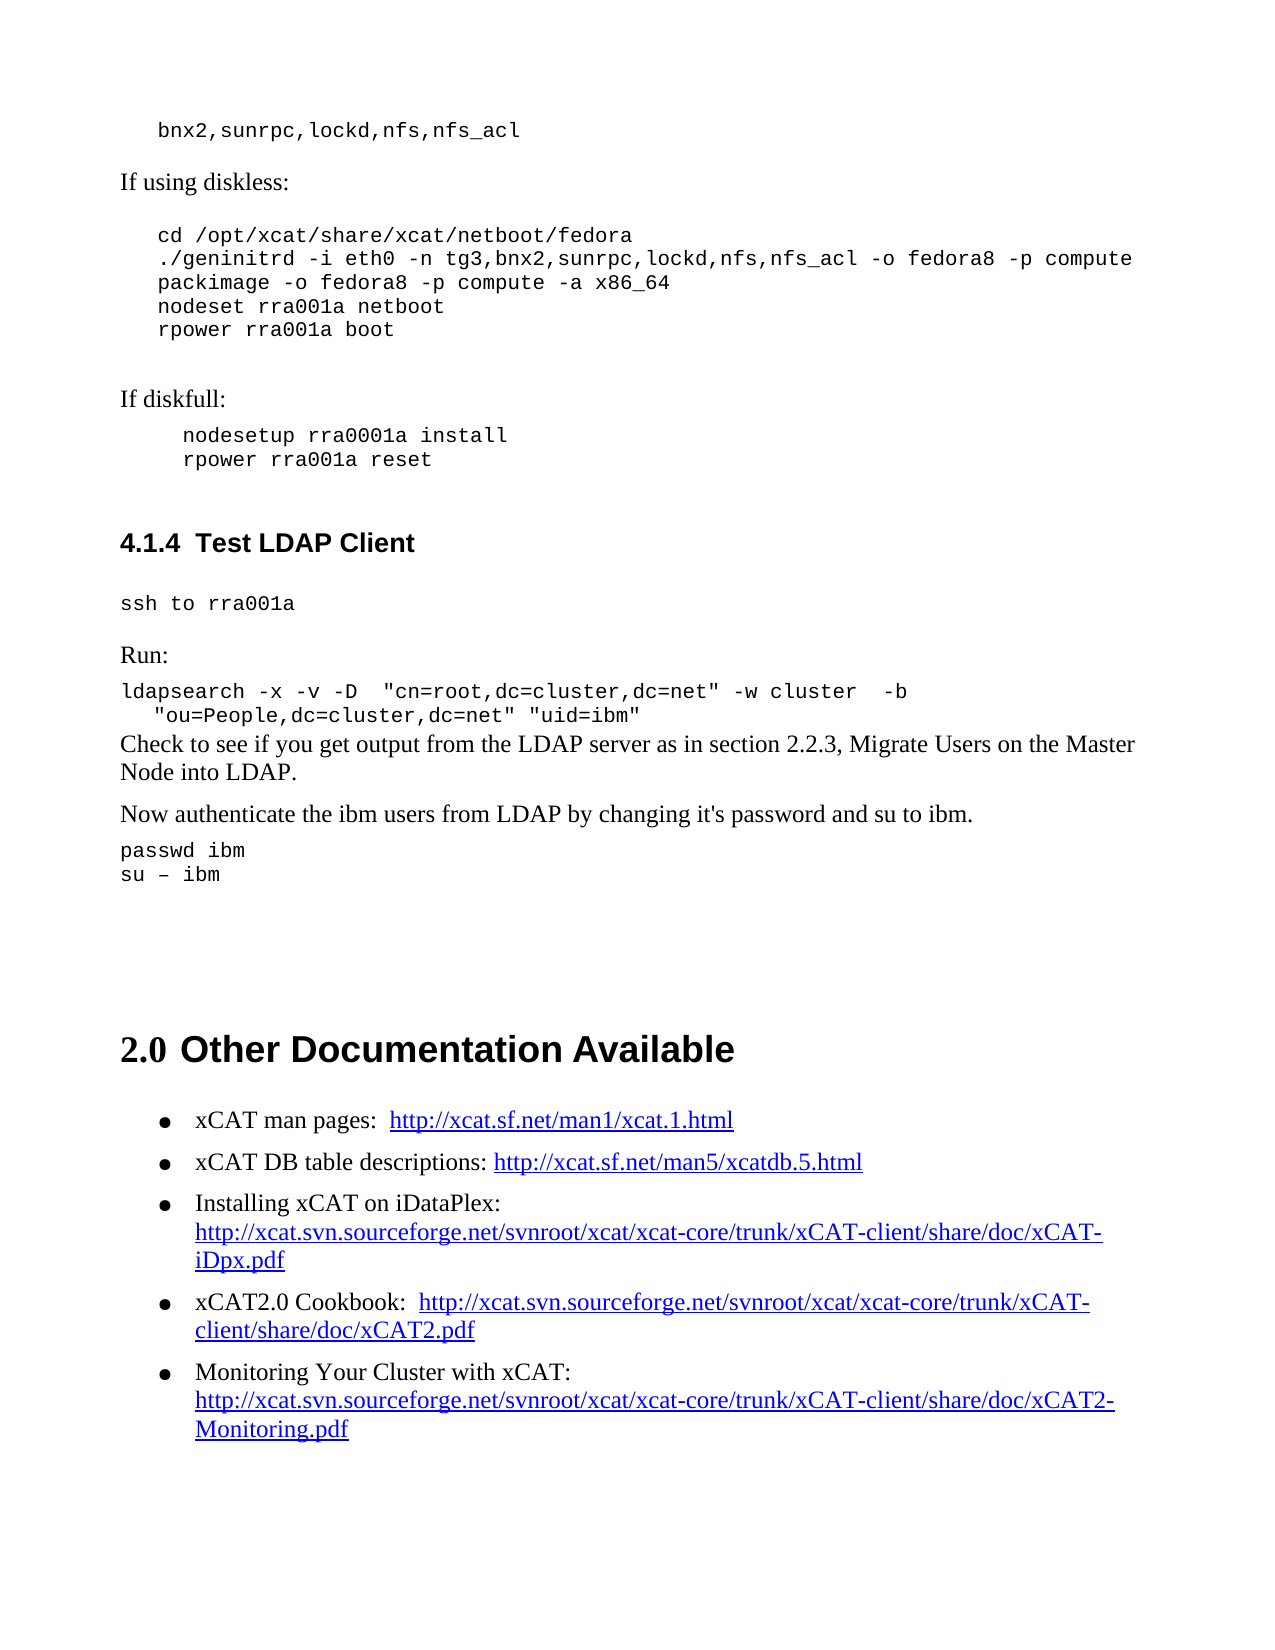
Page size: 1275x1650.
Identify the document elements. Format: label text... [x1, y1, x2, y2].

text If diskfull: [120, 384, 1155, 413]
list Monitoring Your Cluster with xCAT: http://xcat.svn.sourceforge.net/svnroot/xcat/xcat-core/trunk/xCAT-client/share/doc/xCAT2-Monitoring.pdf [157, 1357, 1155, 1443]
subtitle Other Documentation Available [120, 1027, 1155, 1070]
text bnx2,sunrpc,lockd,nfs,nfs_acl [157, 120, 1155, 144]
text rpower rra001a boot [157, 319, 1155, 343]
text nodeset rra001a netboot [157, 296, 1155, 319]
text Check to see if you get output from the LDAP server as in section 2.2.3, Migrate Users on the Master Node into LDAP. [120, 729, 1155, 786]
list xCAT man pages: http://xcat.sf.net/man1/xcat.1.html [157, 1105, 1155, 1134]
text ./geninitrd -i eth0 -n tg3,bnx2,sunrpc,lockd,nfs,nfs_acl -o fedora8 -p compute [157, 248, 1155, 272]
list xCAT DB table descriptions: http://xcat.sf.net/man5/xcatdb.5.html [157, 1147, 1155, 1175]
text rpower rra001a reset [157, 449, 1155, 473]
text packimage -o fedora8 -p compute -a x86_64 [157, 272, 1155, 296]
text ldapsearch -x -v -D "cn=root,dc=cluster,dc=net" -w cluster -b "ou=People,dc=cluster,dc=net" "uid=ibm" [120, 681, 1155, 729]
subtitle Test LDAP Client [120, 527, 1155, 558]
text If using diskless: [120, 167, 1155, 196]
text nodesetup rra0001a install [157, 426, 1155, 449]
text ssh to rra001a [120, 593, 1155, 616]
text passwd ibm [120, 840, 1155, 863]
list xCAT2.0 Cookbook: http://xcat.svn.sourceforge.net/svnroot/xcat/xcat-core/trunk/xCAT-client/share/doc/xCAT2.pdf [157, 1287, 1155, 1344]
text Run: [120, 640, 1155, 669]
text Now authenticate the ibm users from LDAP by changing it's password and su to ibm. [120, 799, 1155, 827]
text cd /opt/xcat/share/xcat/netboot/fedora [157, 225, 1155, 248]
text su – ibm [120, 863, 1155, 887]
list Installing xCAT on iDataPlex: http://xcat.svn.sourceforge.net/svnroot/xcat/xcat-core/trunk/xCAT-client/share/doc/xCAT-iDpx.pdf [157, 1188, 1155, 1274]
